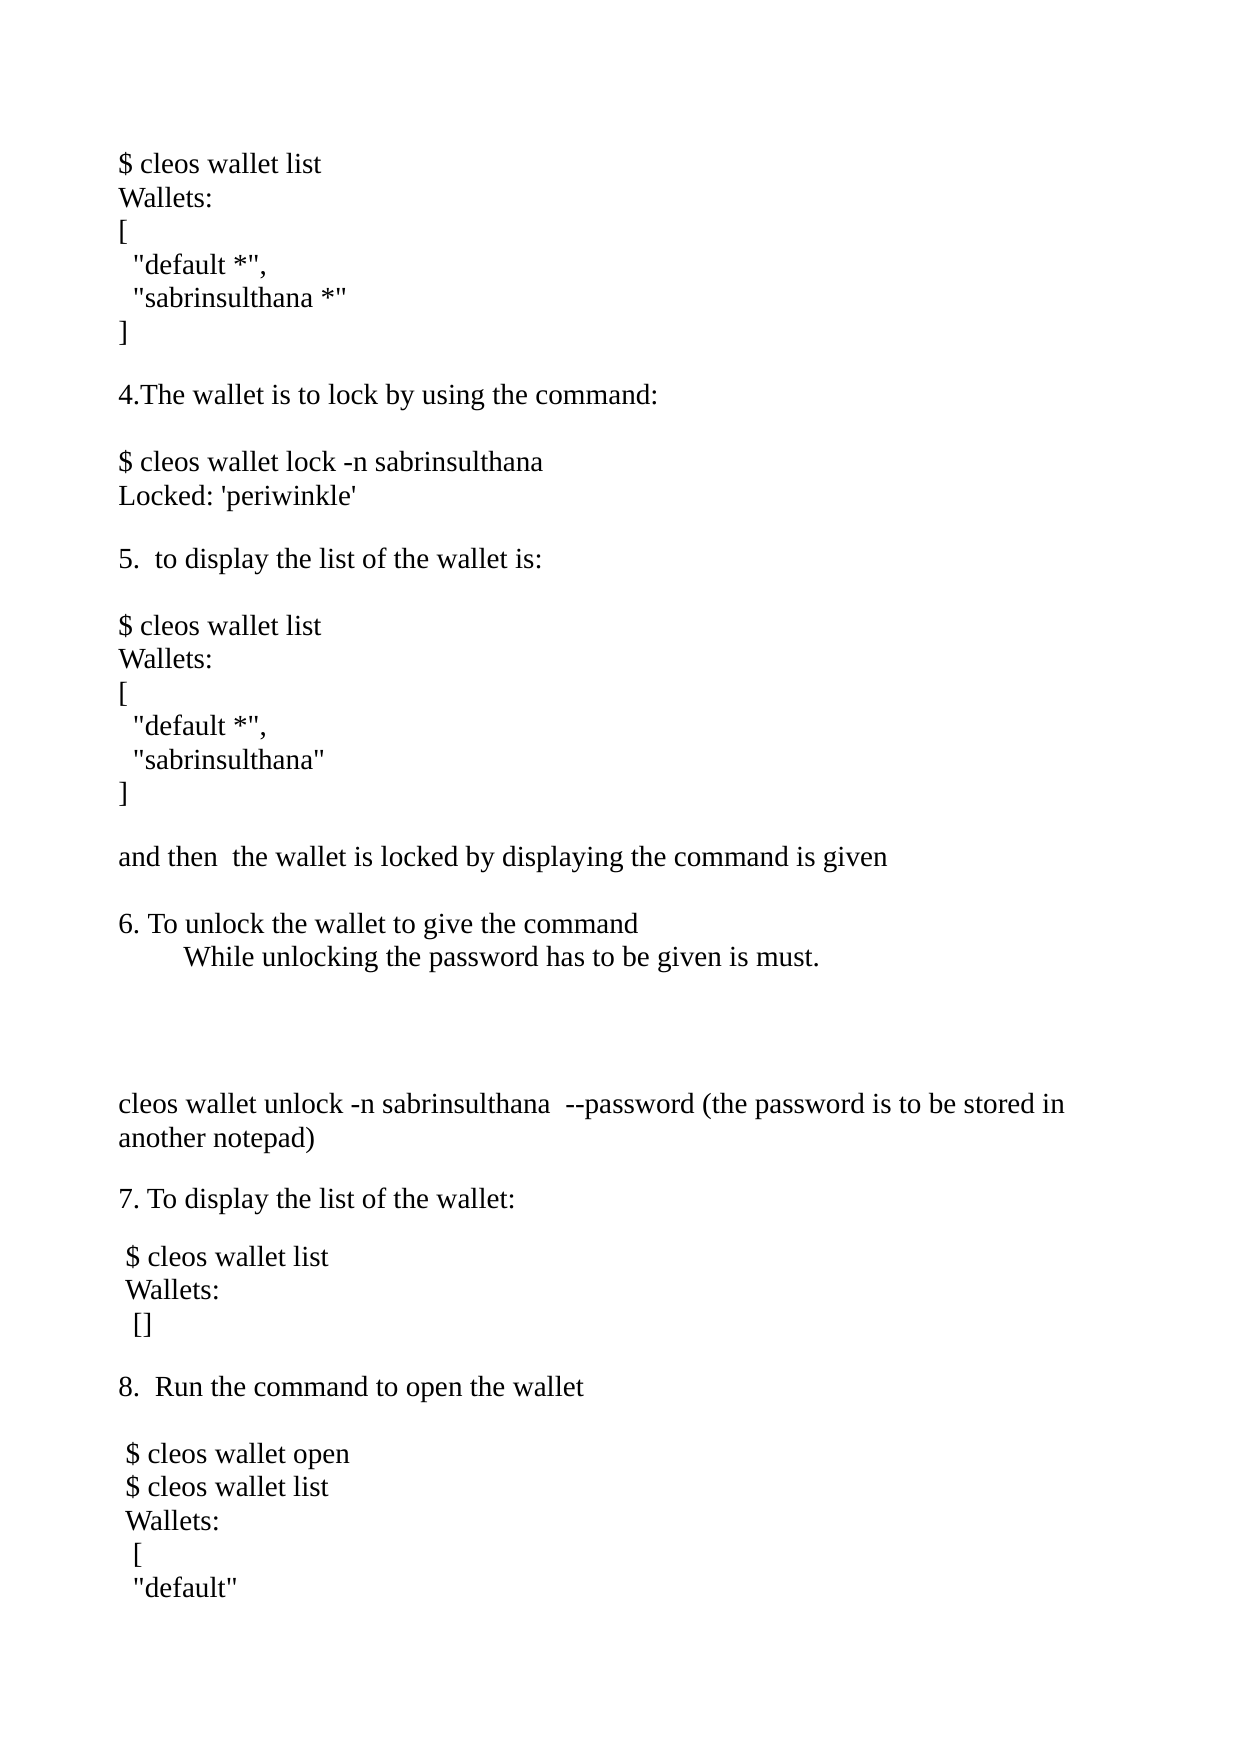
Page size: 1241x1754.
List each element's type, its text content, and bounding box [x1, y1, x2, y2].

text "sabrinsulthana *" [118, 281, 1122, 314]
text $ cleos wallet list [118, 1469, 1122, 1503]
text and then the wallet is locked by displaying the command is given [118, 839, 1122, 872]
text [] [118, 1306, 1122, 1339]
text Locked: 'periwinkle' [118, 478, 1122, 511]
text Wallets: [118, 641, 1122, 675]
text $ cleos wallet lock -n sabrinsulthana [118, 444, 1122, 478]
text $ cleos wallet open [118, 1436, 1122, 1469]
text [ [118, 213, 1122, 247]
text 7. To display the list of the wallet: [118, 1182, 1122, 1215]
text "default *", [118, 247, 1122, 281]
text 6. To unlock the wallet to give the command [118, 906, 1122, 939]
text 4.The wallet is to lock by using the command: [118, 377, 1122, 411]
text "sabrinsulthana" [118, 742, 1122, 776]
text "default *", [118, 708, 1122, 742]
text cleos wallet unlock -n sabrinsulthana --password (the password is to be stored in another notepad) [118, 1086, 1122, 1153]
text $ cleos wallet list [118, 146, 1122, 180]
text $ cleos wallet list [118, 608, 1122, 641]
text ] [118, 314, 1122, 348]
text Wallets: [118, 180, 1122, 213]
text While unlocking the password has to be given is must. [118, 939, 1122, 973]
text ] [118, 776, 1122, 809]
text [ [118, 1537, 1122, 1570]
text Wallets: [118, 1503, 1122, 1537]
text [ [118, 675, 1122, 708]
text "default" [118, 1570, 1122, 1604]
text Wallets: [118, 1272, 1122, 1306]
text 5. to display the list of the wallet is: [118, 541, 1122, 574]
text 8. Run the command to open the wallet [118, 1369, 1122, 1402]
text $ cleos wallet list [118, 1239, 1122, 1272]
